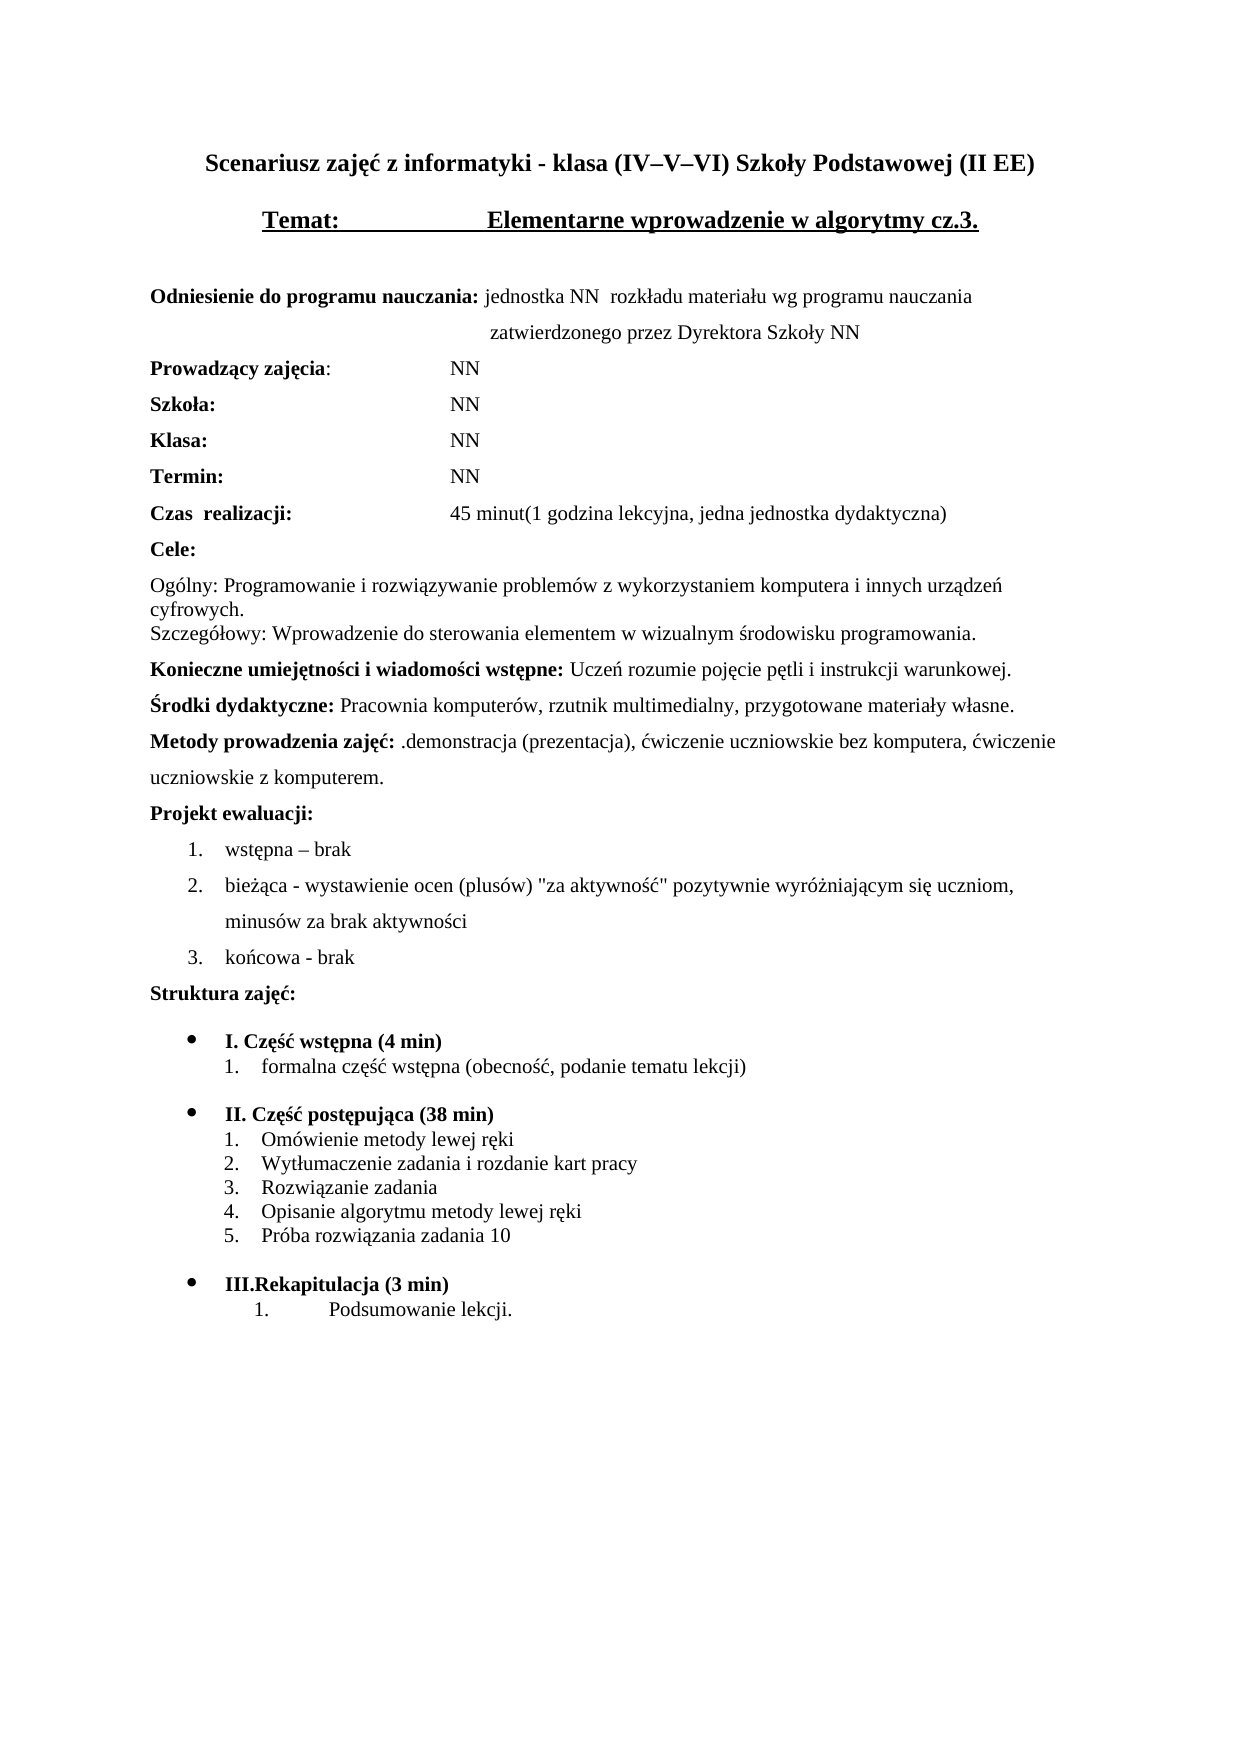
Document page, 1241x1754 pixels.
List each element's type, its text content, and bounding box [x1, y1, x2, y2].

list bieżąca - wystawienie ocen (plusów) "za aktywność" pozytywnie wyróżniającym się uczniom, minusów za brak aktywności [187, 873, 1090, 933]
text Temat: Elementarne wprowadzenie w algorytmy cz.3. [150, 205, 1090, 234]
list Omówienie metody lewej ręki [224, 1127, 1090, 1151]
text Konieczne umiejętności i wiadomości wstępne: Uczeń rozumie pojęcie pętli i instrukcji warunkowej. [150, 657, 1090, 681]
text Scenariusz zajęć z informatyki - klasa (IV–V–VI) Szkoły Podstawowej (II EE) [150, 148, 1090, 176]
text Struktura zajęć: [150, 981, 1090, 1005]
list Wytłumaczenie zadania i rozdanie kart pracy [224, 1151, 1090, 1175]
list Próba rozwiązania zadania 10 [224, 1223, 1090, 1247]
text Termin: NN [150, 464, 1090, 488]
text Środki dydaktyczne: Pracownia komputerów, rzutnik multimedialny, przygotowane materiały własne. [150, 693, 1090, 717]
list formalna część wstępna (obecność, podanie tematu lekcji) [224, 1054, 1090, 1078]
text Odniesienie do programu nauczania: jednostka NN rozkładu materiału wg programu nauczania zatwierdzonego przez Dyrektora Szkoły NN [150, 284, 1090, 344]
list I. Część wstępna (4 min) [187, 1029, 1090, 1054]
list Podsumowanie lekcji. [253, 1296, 1090, 1321]
list Opisanie algorytmu metody lewej ręki [224, 1199, 1090, 1223]
list III.Rekapitulacja (3 min) [187, 1272, 1090, 1296]
list Rozwiązanie zadania [224, 1175, 1090, 1199]
text Cele: [150, 537, 1090, 561]
text Metody prowadzenia zajęć: .demonstracja (prezentacja), ćwiczenie uczniowskie bez komputera, ćwiczenie uczniowskie z komputerem. [150, 729, 1090, 789]
text Klasa: NN [150, 428, 1090, 452]
text Szkoła: NN [150, 392, 1090, 416]
list końcowa - brak [187, 945, 1090, 969]
text Prowadzący zajęcia: NN [150, 356, 1090, 380]
text Ogólny: Programowanie i rozwiązywanie problemów z wykorzystaniem komputera i innych urządzeń cyfrowych. [150, 573, 1090, 621]
text Szczegółowy: Wprowadzenie do sterowania elementem w wizualnym środowisku programowania. [150, 621, 1090, 645]
list II. Część postępująca (38 min) [187, 1102, 1090, 1127]
list wstępna – brak [187, 837, 1090, 861]
text Czas realizacji: 45 minut(1 godzina lekcyjna, jedna jednostka dydaktyczna) [150, 501, 1090, 524]
text Projekt ewaluacji: [150, 801, 1090, 825]
